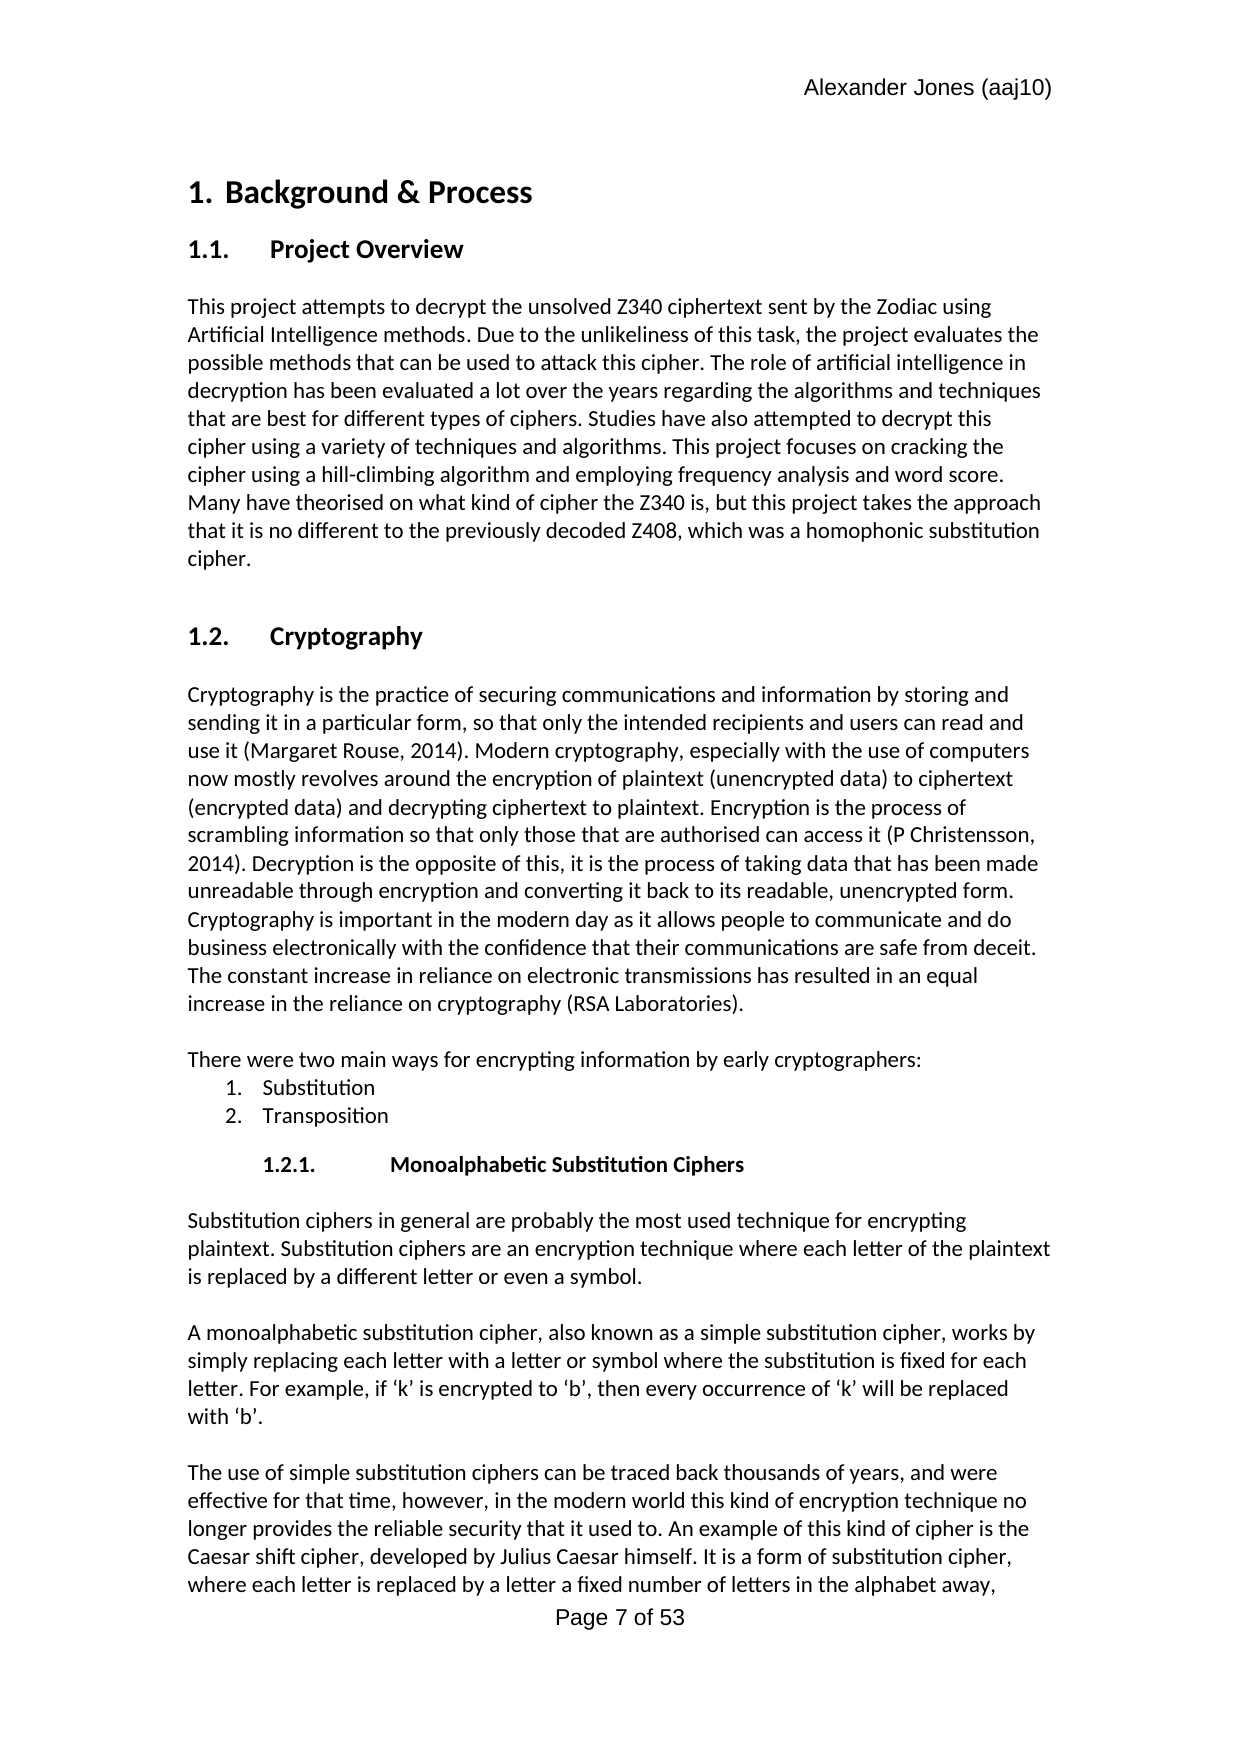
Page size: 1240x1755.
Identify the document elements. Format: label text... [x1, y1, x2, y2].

text This project attempts to decrypt the unsolved Z340 ciphertext sent by the Zodiac using Artificial Intelligence methods. Due to the unlikeliness of this task, the project evaluates the possible methods that can be used to attack this cipher. The role of artificial intelligence in decryption has been evaluated a lot over the years regarding the algorithms and techniques that are best for different types of ciphers. Studies have also attempted to decrypt this cipher using a variety of techniques and algorithms. This project focuses on cracking the cipher using a hill-climbing algorithm and employing frequency analysis and word score. Many have theorised on what kind of cipher the Z340 is, but this project takes the approach that it is no different to the previously decoded Z408, which was a homophonic substitution cipher. [187, 292, 1052, 572]
text Cryptography is the practice of securing communications and information by storing and sending it in a particular form, so that only the intended recipients and users can read and use it (Margaret Rouse, 2014). Modern cryptography, especially with the use of computers now mostly revolves around the encryption of plaintext (unencrypted data) to ciphertext (encrypted data) and decrypting ciphertext to plaintext. Encryption is the process of scrambling information so that only those that are authorised can access it (P Christensson, 2014). Decryption is the opposite of this, it is the process of taking data that has been made unreadable through encryption and converting it back to its readable, unencrypted form. Cryptography is important in the modern day as it allows people to communicate and do business electronically with the confidence that their communications are safe from deceit. The constant increase in reliance on electronic transmissions has resulted in an equal increase in the reliance on cryptography (RSA Laboratories). [187, 681, 1052, 1017]
list Transposition [225, 1101, 1052, 1129]
text A monoalphabetic substitution cipher, also known as a simple substitution cipher, works by simply replacing each letter with a letter or symbol where the substitution is fixed for each letter. For example, if ‘k’ is encrypted to ‘b’, then every occurrence of ‘k’ will be replaced with ‘b’. [187, 1318, 1052, 1430]
subtitle Cryptography [187, 619, 1052, 652]
subtitle Background & Process [187, 171, 1052, 212]
subtitle Monoalphabetic Substitution Ciphers [262, 1150, 1052, 1178]
subtitle Project Overview [187, 233, 1052, 266]
text The use of simple substitution ciphers can be traced back thousands of years, and were effective for that time, however, in the modern world this kind of encryption technique no longer provides the reliable security that it used to. An example of this kind of cipher is the Caesar shift cipher, developed by Julius Caesar himself. It is a form of substitution cipher, where each letter is replaced by a letter a fixed number of letters in the alphabet away, [187, 1458, 1052, 1598]
list Substitution [225, 1073, 1052, 1101]
text There were two main ways for encrypting information by early cryptographers: [187, 1045, 1052, 1073]
text Substitution ciphers in general are probably the most used technique for encrypting plaintext. Substitution ciphers are an encryption technique where each letter of the plaintext is replaced by a different letter or even a symbol. [187, 1206, 1052, 1290]
